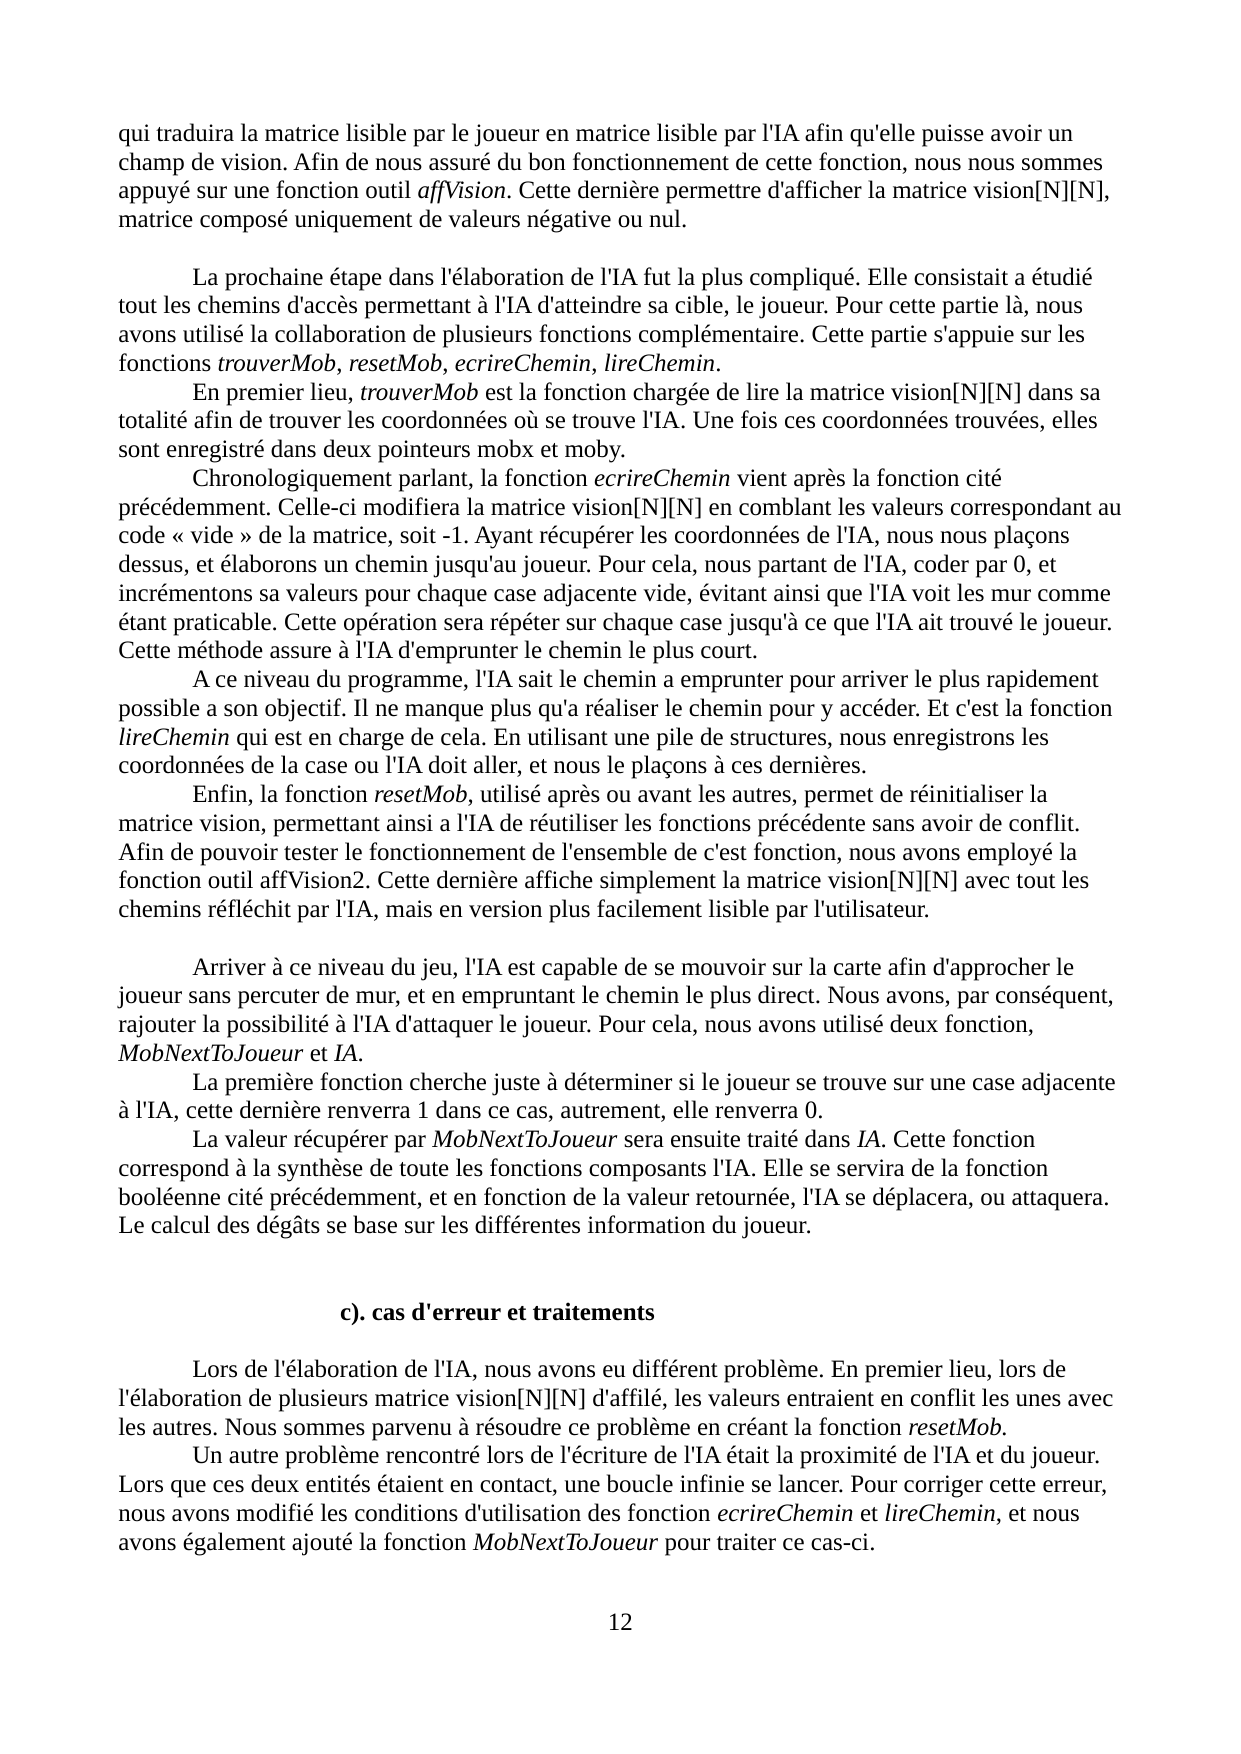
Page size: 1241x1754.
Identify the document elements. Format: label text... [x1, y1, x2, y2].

text Un autre problème rencontré lors de l'écriture de l'IA était la proximité de l'IA et du joueur. Lors que ces deux entités étaient en contact, une boucle infinie se lancer. Pour corriger cette erreur, nous avons modifié les conditions d'utilisation des fonction ecrireChemin et lireChemin, et nous avons également ajouté la fonction MobNextToJoueur pour traiter ce cas-ci. [118, 1441, 1122, 1556]
text Arriver à ce niveau du jeu, l'IA est capable de se mouvoir sur la carte afin d'approcher le joueur sans percuter de mur, et en empruntant le chemin le plus direct. Nous avons, par conséquent, rajouter la possibilité à l'IA d'attaquer le joueur. Pour cela, nous avons utilisé deux fonction, MobNextToJoueur et IA. La première fonction cherche juste à déterminer si le joueur se trouve sur une case adjacente à l'IA, cette dernière renverra 1 dans ce cas, autrement, elle renverra 0. La valeur récupérer par MobNextToJoueur sera ensuite traité dans IA. Cette fonction correspond à la synthèse de toute les fonctions composants l'IA. Elle se servira de la fonction booléenne cité précédemment, et en fonction de la valeur retournée, l'IA se déplacera, ou attaquera. Le calcul des dégâts se base sur les différentes information du joueur. [118, 952, 1122, 1239]
text La prochaine étape dans l'élaboration de l'IA fut la plus compliqué. Elle consistait a étudié tout les chemins d'accès permettant à l'IA d'atteindre sa cible, le joueur. Pour cette partie là, nous avons utilisé la collaboration de plusieurs fonctions complémentaire. Cette partie s'appuie sur les fonctions trouverMob, resetMob, ecrireChemin, lireChemin. En premier lieu, trouverMob est la fonction chargée de lire la matrice vision[N][N] dans sa totalité afin de trouver les coordonnées où se trouve l'IA. Une fois ces coordonnées trouvées, elles sont enregistré dans deux pointeurs mobx et moby. Chronologiquement parlant, la fonction ecrireChemin vient après la fonction cité précédemment. Celle-ci modifiera la matrice vision[N][N] en comblant les valeurs correspondant au code « vide » de la matrice, soit -1. Ayant récupérer les coordonnées de l'IA, nous nous plaçons dessus, et élaborons un chemin jusqu'au joueur. Pour cela, nous partant de l'IA, coder par 0, et incrémentons sa valeurs pour chaque case adjacente vide, évitant ainsi que l'IA voit les mur comme étant praticable. Cette opération sera répéter sur chaque case jusqu'à ce que l'IA ait trouvé le joueur. Cette méthode assure à l'IA d'emprunter le chemin le plus court. A ce niveau du programme, l'IA sait le chemin a emprunter pour arriver le plus rapidement possible a son objectif. Il ne manque plus qu'a réaliser le chemin pour y accéder. Et c'est la fonction lireChemin qui est en charge de cela. En utilisant une pile de structures, nous enregistrons les coordonnées de la case ou l'IA doit aller, et nous le plaçons à ces dernières. Enfin, la fonction resetMob, utilisé après ou avant les autres, permet de réinitialiser la matrice vision, permettant ainsi a l'IA de réutiliser les fonctions précédente sans avoir de conflit. Afin de pouvoir tester le fonctionnement de l'ensemble de c'est fonction, nous avons employé la fonction outil affVision2. Cette dernière affiche simplement la matrice vision[N][N] avec tout les chemins réfléchit par l'IA, mais en version plus facilement lisible par l'utilisateur. [118, 262, 1122, 923]
text Lors de l'élaboration de l'IA, nous avons eu différent problème. En premier lieu, lors de l'élaboration de plusieurs matrice vision[N][N] d'affilé, les valeurs entraient en conflit les unes avec les autres. Nous sommes parvenu à résoudre ce problème en créant la fonction resetMob. [118, 1354, 1122, 1441]
text qui traduira la matrice lisible par le joueur en matrice lisible par l'IA afin qu'elle puisse avoir un champ de vision. Afin de nous assuré du bon fonctionnement de cette fonction, nous nous sommes appuyé sur une fonction outil affVision. Cette dernière permettre d'afficher la matrice vision[N][N], matrice composé uniquement de valeurs négative ou nul. [118, 118, 1122, 233]
text c). cas d'erreur et traitements [118, 1297, 1122, 1326]
